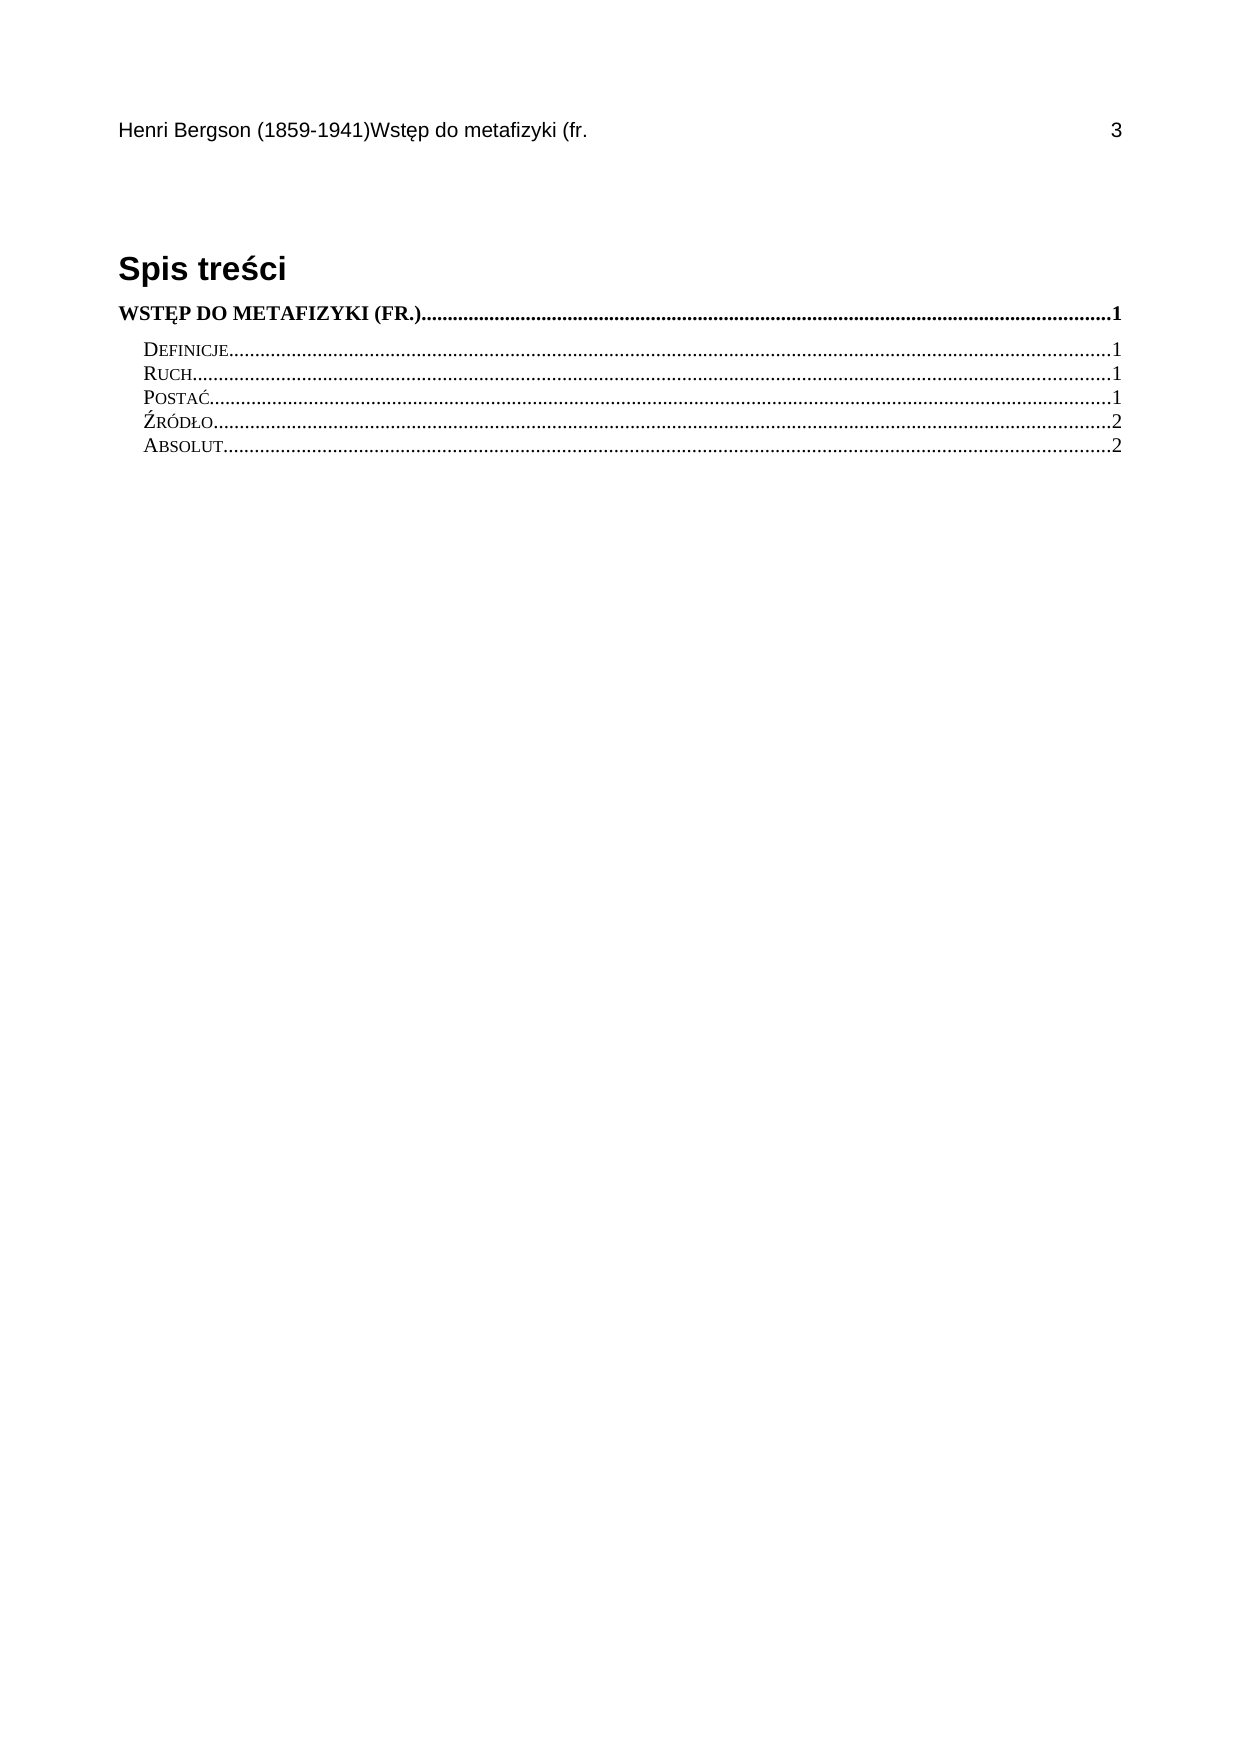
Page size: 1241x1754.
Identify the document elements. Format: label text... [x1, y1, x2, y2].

text Postać 1 [143, 385, 1122, 409]
text Definicje 1 [143, 337, 1122, 361]
text Ruch 1 [143, 361, 1122, 385]
text Źródło 2 [143, 409, 1122, 433]
text Wstęp do metafizyki (fr.) 1 [118, 300, 1122, 324]
text Absolut 2 [143, 433, 1122, 457]
subtitle Spis treści [118, 249, 1122, 288]
